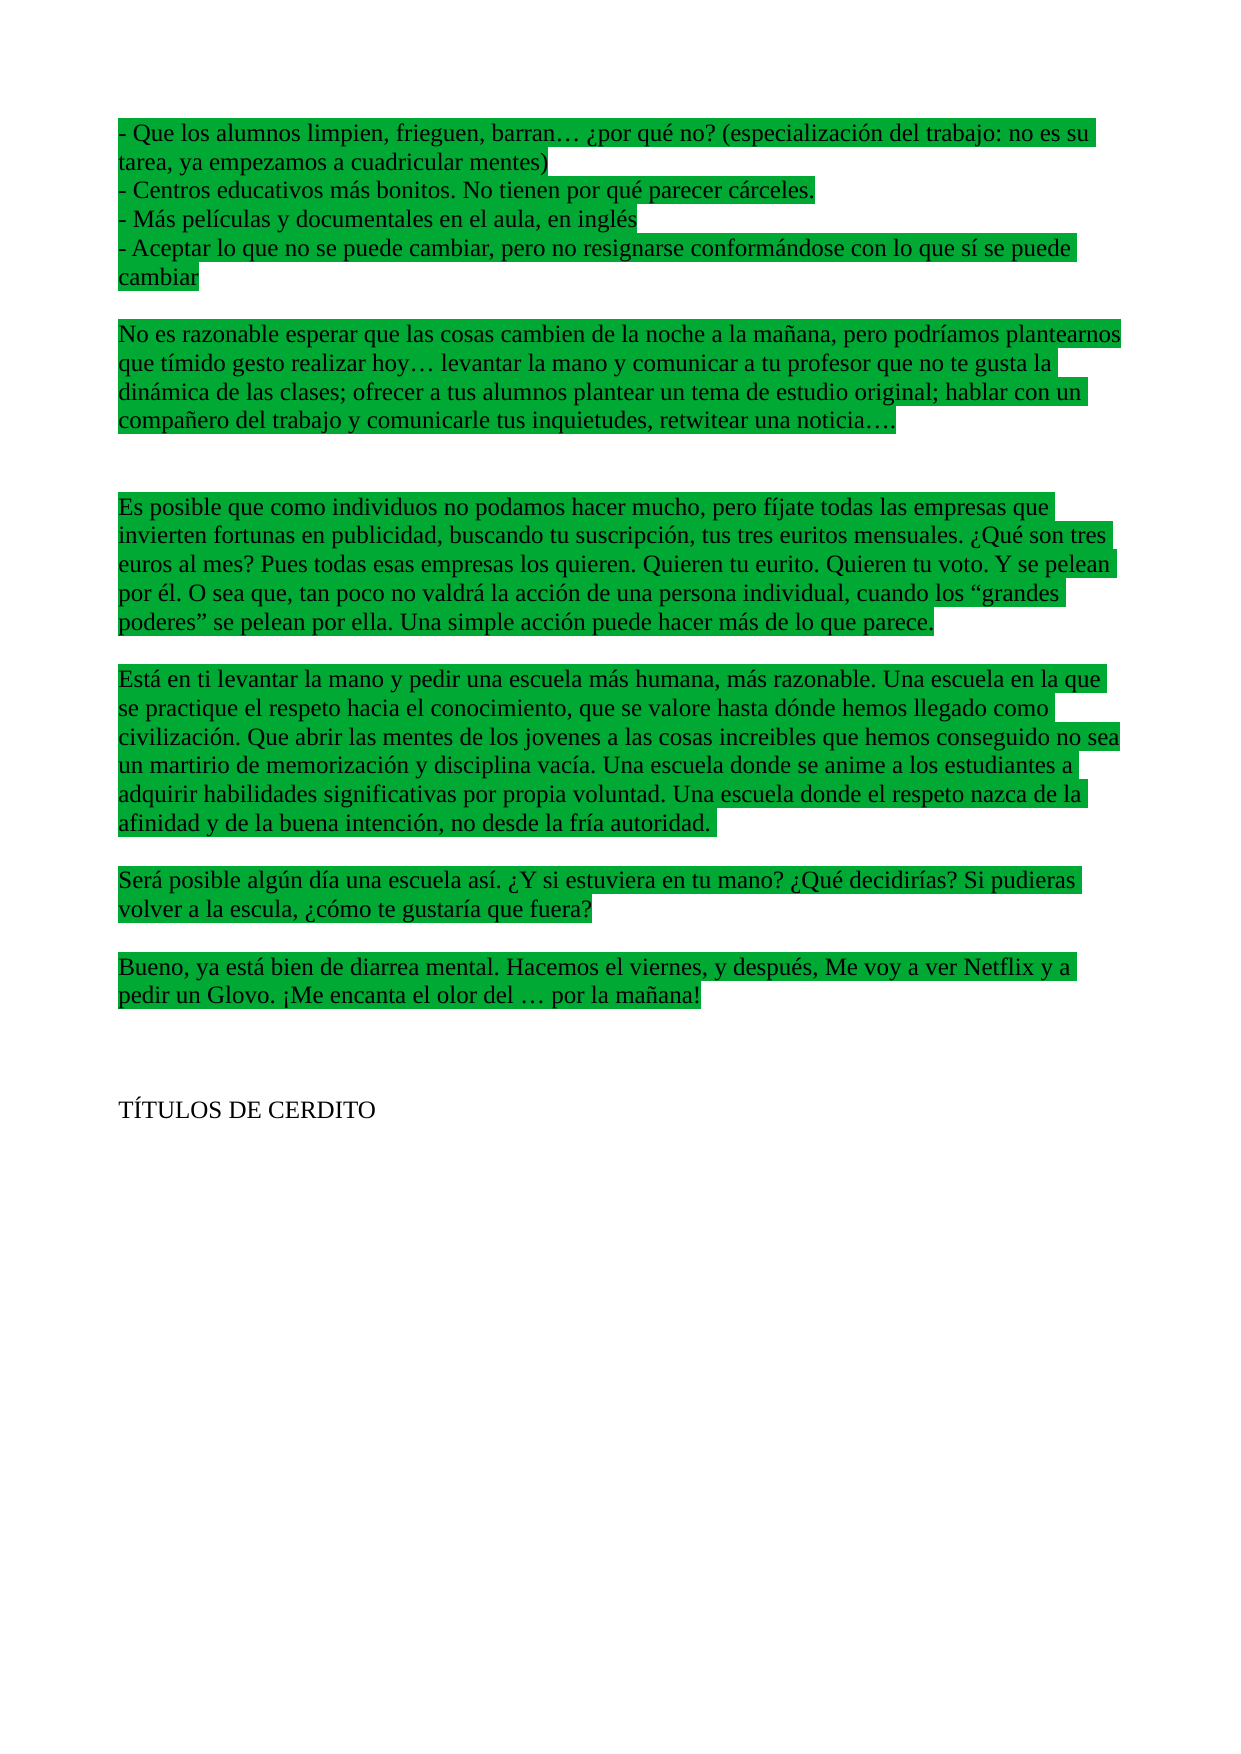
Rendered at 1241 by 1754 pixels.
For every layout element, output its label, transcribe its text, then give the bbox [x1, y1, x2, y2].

text - Aceptar lo que no se puede cambiar, pero no resignarse conformándose con lo que sí se puede cambiar [118, 233, 1122, 291]
text Bueno, ya está bien de diarrea mental. Hacemos el viernes, y después, Me voy a ver Netflix y a pedir un Glovo. ¡Me encanta el olor del … por la mañana! [118, 952, 1122, 1009]
text Será posible algún día una escuela así. ¿Y si estuviera en tu mano? ¿Qué decidirías? Si pudieras volver a la escula, ¿cómo te gustaría que fuera? [118, 866, 1122, 923]
text - Centros educativos más bonitos. No tienen por qué parecer cárceles. [118, 176, 1122, 204]
text Es posible que como individuos no podamos hacer mucho, pero fíjate todas las empresas que invierten fortunas en publicidad, buscando tu suscripción, tus tres euritos mensuales. ¿Qué son tres euros al mes? Pues todas esas empresas los quieren. Quieren tu eurito. Quieren tu voto. Y se pelean por él. O sea que, tan poco no valdrá la acción de una persona individual, cuando los “grandes poderes” se pelean por ella. Una simple acción puede hacer más de lo que parece. [118, 492, 1122, 636]
text - Que los alumnos limpien, frieguen, barran… ¿por qué no? (especialización del trabajo: no es su tarea, ya empezamos a cuadricular mentes) [118, 118, 1122, 176]
text Está en ti levantar la mano y pedir una escuela más humana, más razonable. Una escuela en la que se practique el respeto hacia el conocimiento, que se valore hasta dónde hemos llegado como civilización. Que abrir las mentes de los jovenes a las cosas increibles que hemos conseguido no sea un martirio de memorización y disciplina vacía. Una escuela donde se anime a los estudiantes a adquirir habilidades significativas por propia voluntad. Una escuela donde el respeto nazca de la afinidad y de la buena intención, no desde la fría autoridad. [118, 664, 1122, 837]
text TÍTULOS DE CERDITO [118, 1096, 1122, 1124]
text No es razonable esperar que las cosas cambien de la noche a la mañana, pero podríamos plantearnos que tímido gesto realizar hoy… levantar la mano y comunicar a tu profesor que no te gusta la dinámica de las clases; ofrecer a tus alumnos plantear un tema de estudio original; hablar con un compañero del trabajo y comunicarle tus inquietudes, retwitear una noticia…. [118, 319, 1122, 434]
text - Más películas y documentales en el aula, en inglés [118, 204, 1122, 233]
